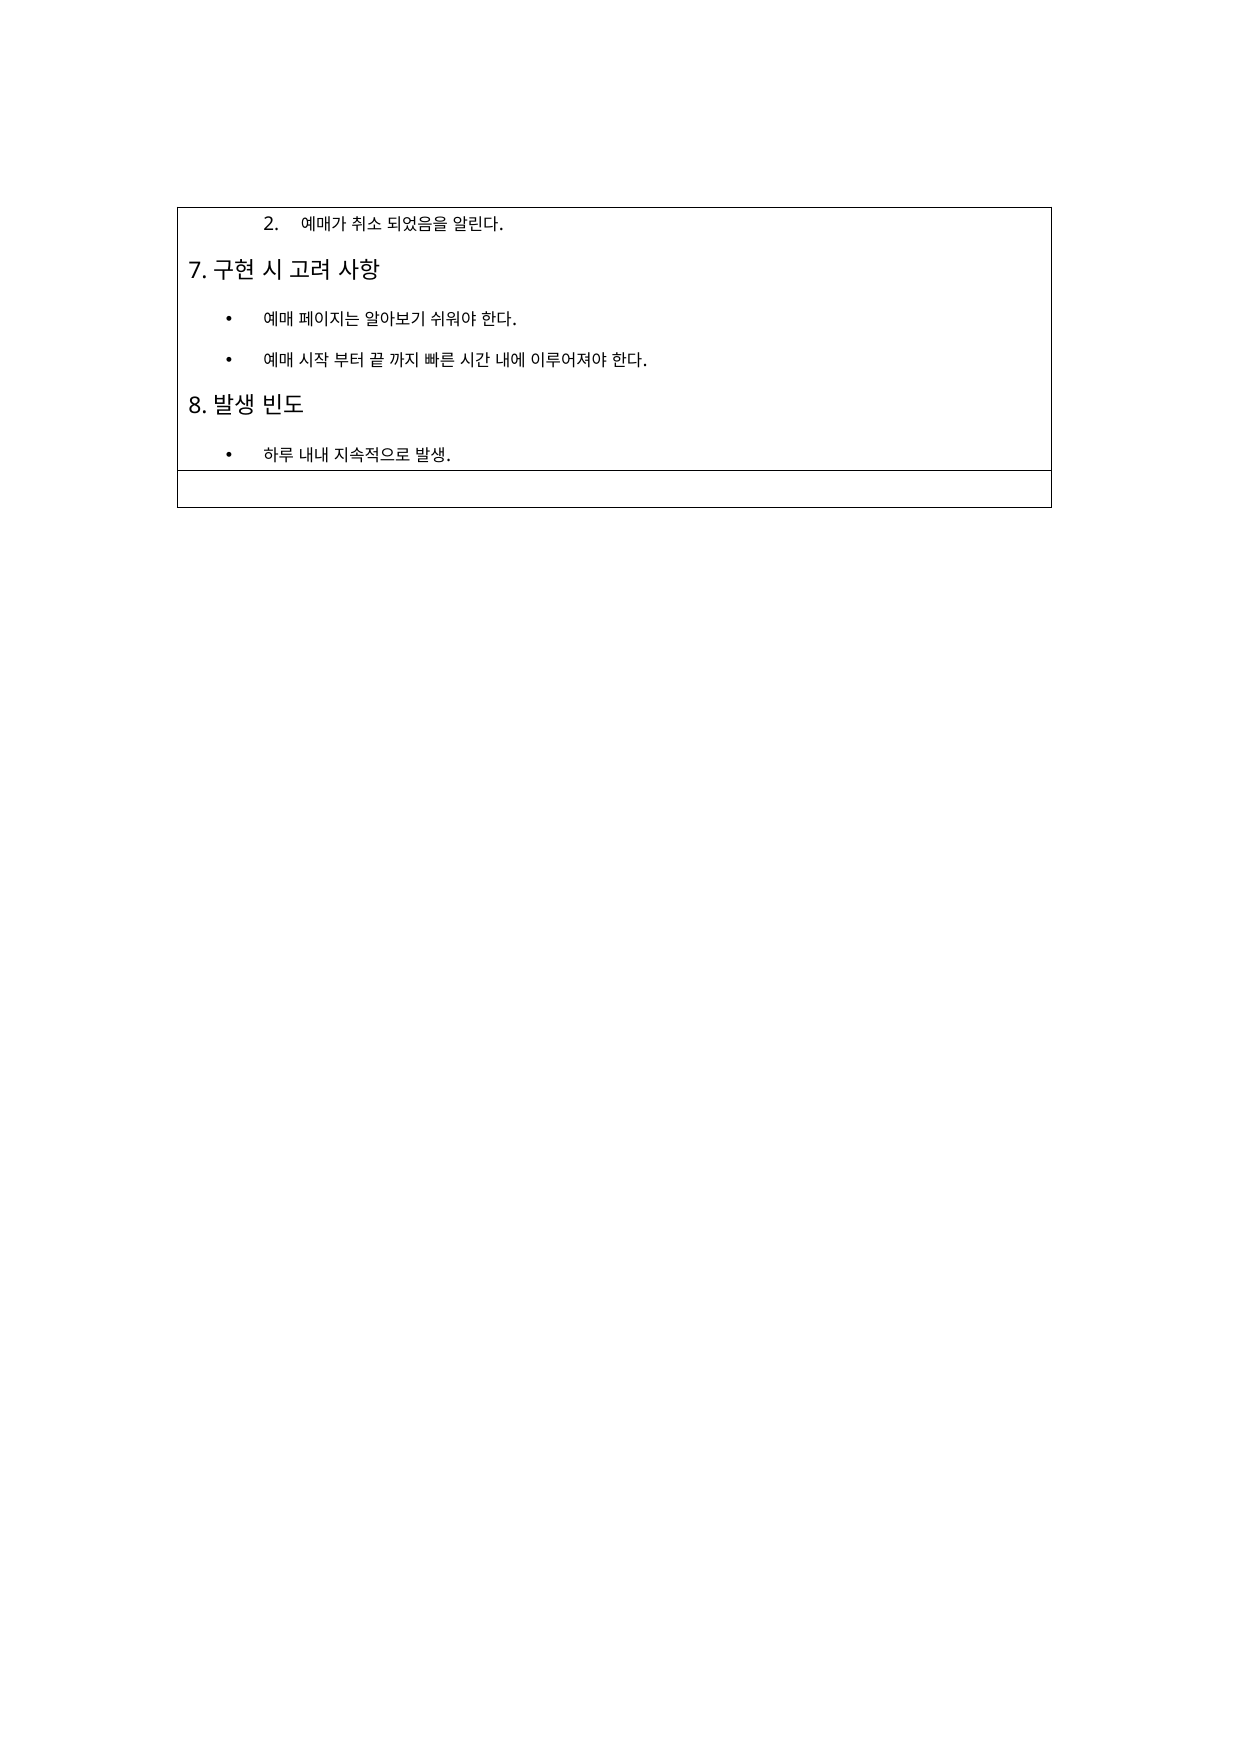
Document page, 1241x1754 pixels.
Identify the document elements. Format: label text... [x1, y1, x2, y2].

table_cell 1. 주요 액터 사용자 2. 이해관계자와 관심사항 사용자는 복잡한 절차 없이 예매를 하기 원한다. 사용자는 자신이 예매한 영화의 목록을 보기를 원한다. 사용자는 자신이 예매한 영화를 취소할 수 있게 하기를 원한다. 3. 전제조건 사용자는 로그인이 되어 있어야 한다. 로그인이 되어있지 않다면 로그인 페이지를 띄워준다. 4. 종료조건 사용자가 영화 선택, 날짜, 시간선택, 좌석 선택을 끝 마치고 예매하기 버튼을 누르면 메인 화면으로 돌아온다. 5. 기본 시나리오 사용자는 메인 화면 또는 영화 상세보기 화면에서 예매하기 버튼을 누른다. 로그인이 되어 있지 않을 경우 로그인 페이지로 넘어간다. 로그인을 끝 마치면 메인화면으로 돌아간다. 날짜, 시간, 좌석을 고르고 금액을 확인한 후 결제 페이지로 넘어간다. 계좌 번호를 입력하고, 통장안에 충분한 돈이 있을 경우 결제 완료 창을 띄워주고 메인화면으로 돌아간다. 유스케이스 종료. 6. 대안 시나리오 조회 사용자가 로그인을 했을 경우 메인 화면의 네비게이션 탭에 ‘내 예매내역 보기’ 버튼이 생긴다. 예매 조회를 1개월, 3개월, 6개월 단위로 조회 가능하다. 예매 조회를 하면 예매한 영화, 일시, 좌석이 나온다. 취소 예매 조회를 한 후 나오는 내용 옆에 존재하는 예매 취소 버튼을 누른다. 예매가 취소 되었음을 알린다. 7. 구현 시 고려 사항 예매 페이지는 알아보기 쉬워야 한다. 예매 시작 부터 끝 까지 빠른 시간 내에 이루어져야 한다. 8. 발생 빈도 하루 내내 지속적으로 발생. [178, 208, 1051, 469]
table_cell [178, 471, 1051, 507]
